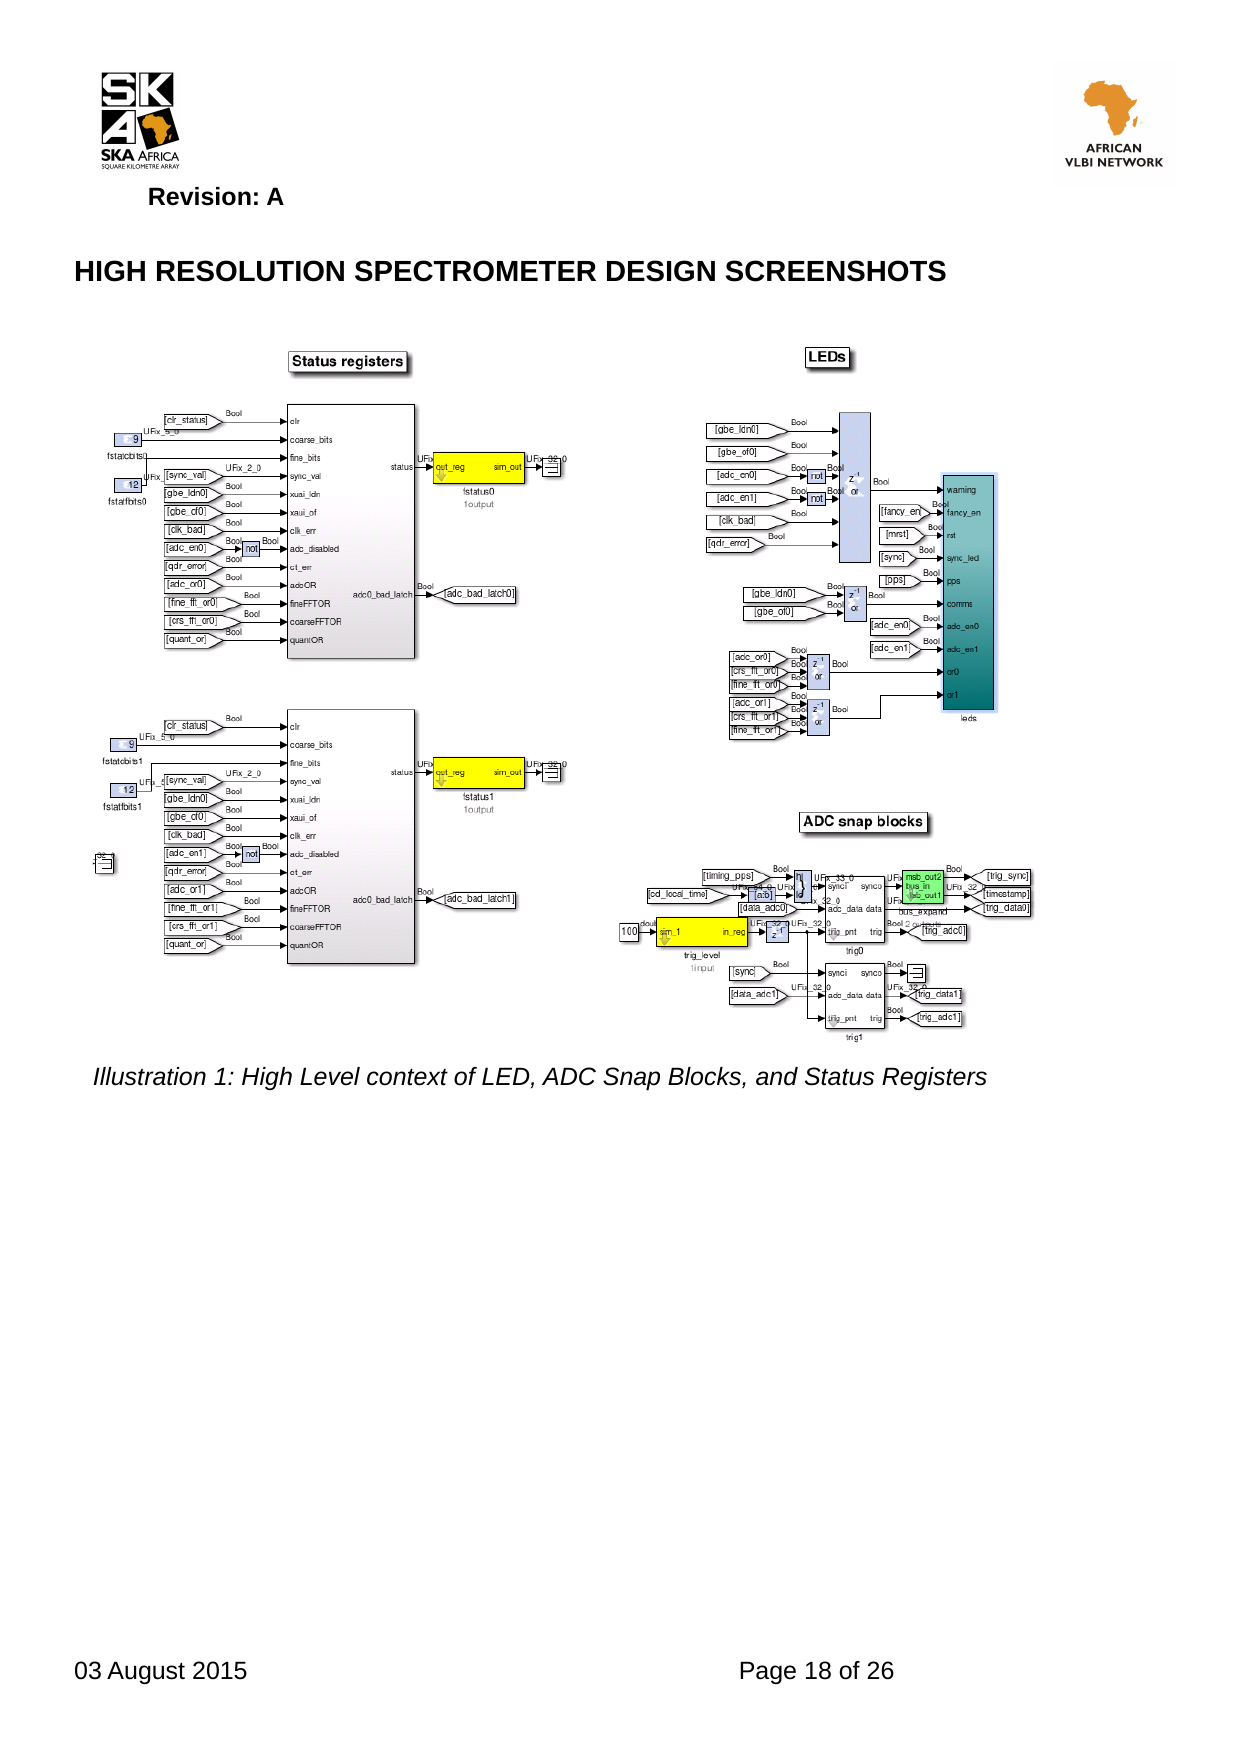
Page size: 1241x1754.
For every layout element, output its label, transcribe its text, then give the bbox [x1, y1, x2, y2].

text Illustration 1: High Level context of LED, ADC Snap Blocks, and Status Registers [93, 1048, 1096, 1091]
subtitle High Resolution Spectrometer Design SCREENSHOTS [74, 254, 1108, 287]
picture [98, 70, 183, 172]
picture [92, 341, 1096, 1048]
picture [1051, 61, 1177, 186]
